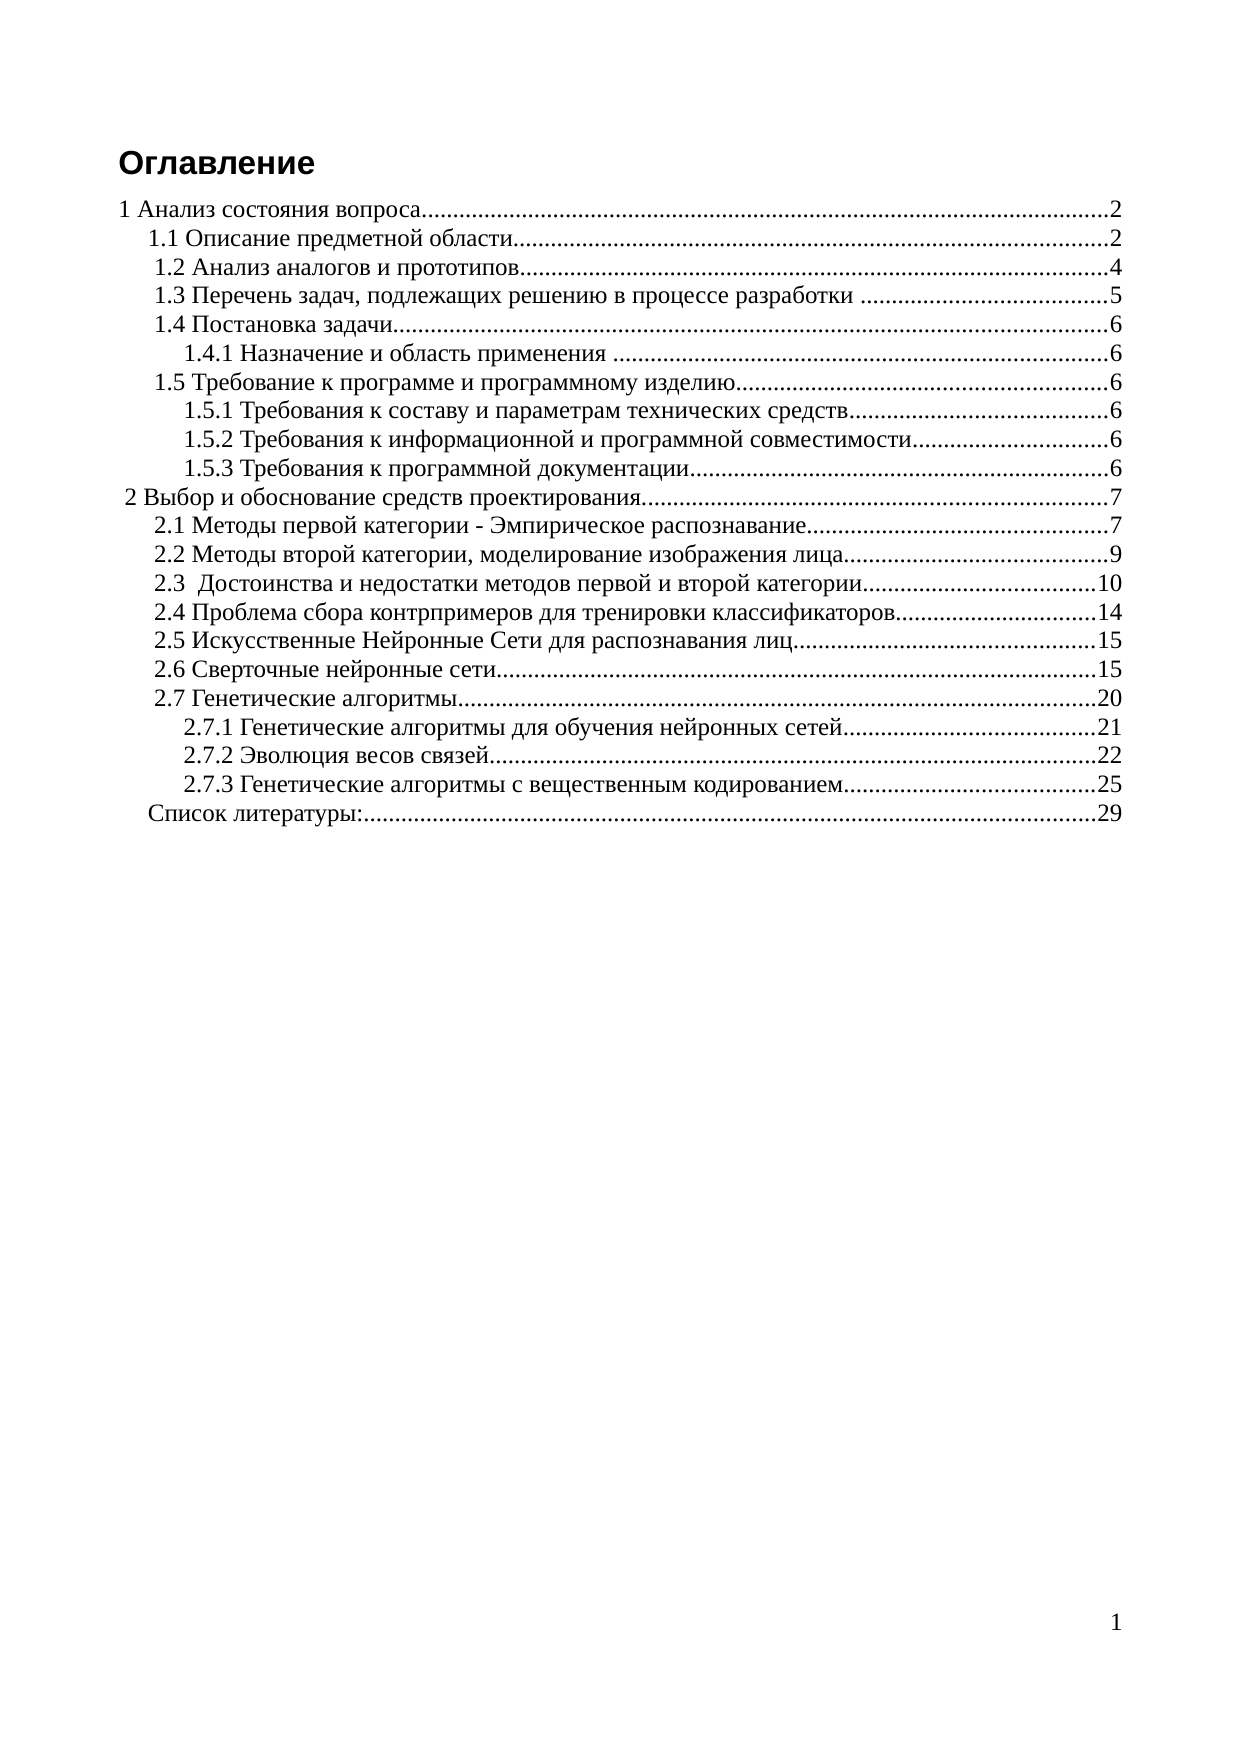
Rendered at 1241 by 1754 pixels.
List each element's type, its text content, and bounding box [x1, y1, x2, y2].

text 1.5.2 Требования к информационной и программной совместимости 6 [177, 424, 1122, 453]
text 2 Выбор и обоснование средств проектирования. 7 [118, 482, 1122, 510]
text 1.4 Постановка задачи 6 [148, 309, 1122, 338]
text 1 Анализ состояния вопроса. 2 [118, 194, 1122, 223]
subtitle Оглавление [118, 143, 1122, 182]
text 1.5 Требование к программе и программному изделию 6 [148, 367, 1122, 395]
text 2.6 Сверточные нейронные сети. 15 [148, 654, 1122, 683]
text 2.3 Достоинства и недостатки методов первой и второй категории 10 [148, 568, 1122, 597]
text 2.7 Генетические алгоритмы 20 [148, 683, 1122, 712]
text 1.3 Перечень задач, подлежащих решению в процессе разработки 5 [148, 280, 1122, 309]
text Список литературы: 29 [148, 798, 1122, 827]
text 1.4.1 Назначение и область применения 6 [177, 338, 1122, 367]
text 1.2 Анализ аналогов и прототипов 4 [148, 252, 1122, 280]
text 2.7.1 Генетические алгоритмы для обучения нейронных сетей 21 [177, 712, 1122, 740]
text 2.7.3 Генетические алгоритмы с вещественным кодированием 25 [177, 769, 1122, 798]
text 1.5.3 Требования к программной документации 6 [177, 453, 1122, 482]
text 1.5.1 Требования к составу и параметрам технических средств 6 [177, 395, 1122, 424]
text 1.1 Описание предметной области 2 [148, 223, 1122, 252]
text 2.5 Искусственные Нейронные Сети для распознавания лиц 15 [148, 625, 1122, 654]
text 2.4 Проблема сбора контрпримеров для тренировки классификаторов 14 [148, 597, 1122, 625]
text 2.7.2 Эволюция весов связей 22 [177, 740, 1122, 769]
text 2.1 Методы первой категории - Эмпирическое распознавание 7 [148, 510, 1122, 539]
text 2.2 Методы второй категории, моделирование изображения лица 9 [148, 539, 1122, 568]
